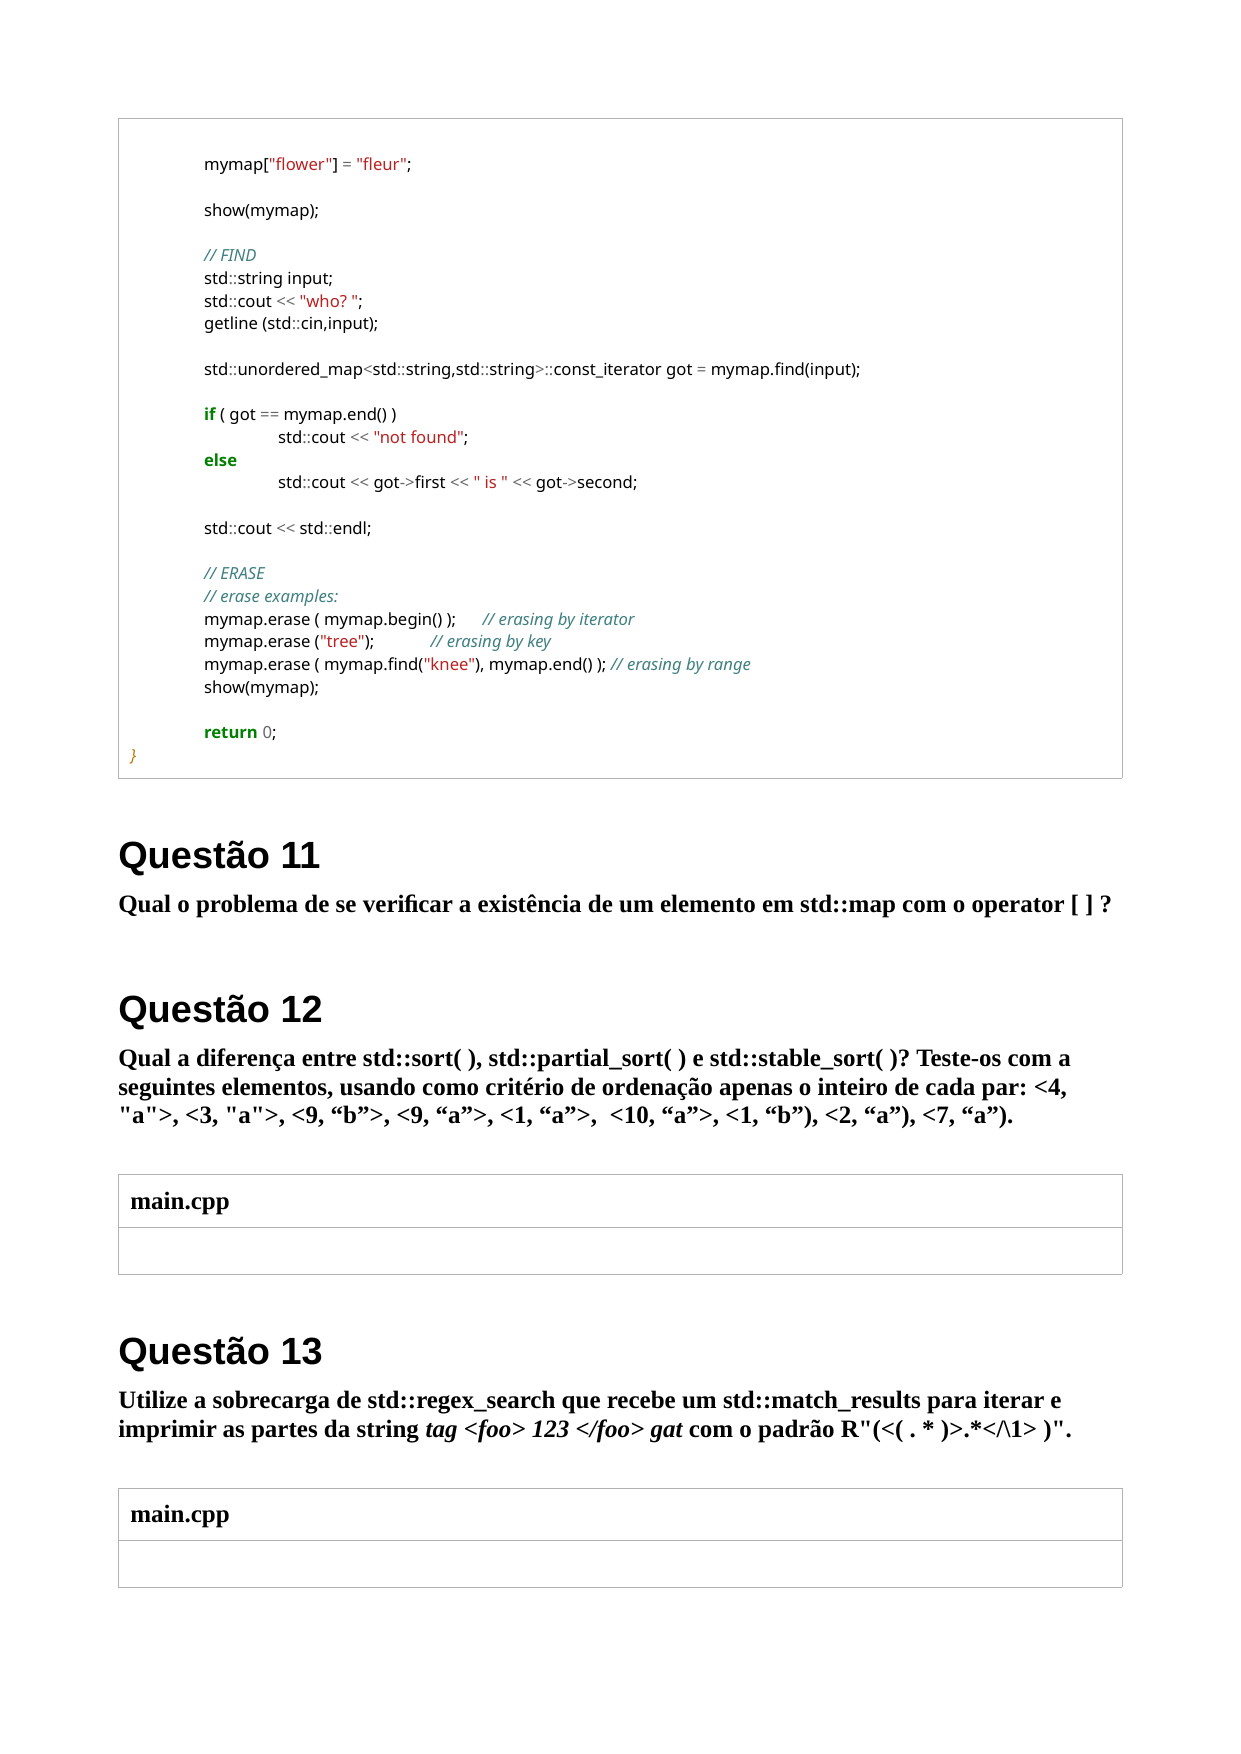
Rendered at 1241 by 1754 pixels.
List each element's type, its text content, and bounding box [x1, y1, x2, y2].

subtitle Questão 12 [118, 987, 1122, 1030]
subtitle Questão 11 [118, 833, 1122, 877]
text Qual a diferença entre std::sort( ), std::partial_sort( ) e std::stable_sort( )? Teste-os com a seguintes elementos, usando como critério de ordenação apenas o inteiro de cada par: <4, "a">, <3, "a">, <9, “b”>, <9, “a”>, <1, “a”>, <10, “a”>, <1, “b”), <2, “a”), <7, “a”). [118, 1043, 1122, 1129]
text Qual o problema de se veriﬁcar a existência de um elemento em std::map com o operator [ ] ? [118, 889, 1122, 918]
subtitle Questão 13 [118, 1329, 1122, 1372]
table_cell [119, 1541, 1122, 1587]
table_header main.cpp [119, 1175, 1122, 1227]
text Utilize a sobrecarga de std::regex_search que recebe um std::match_results para iterar e imprimir as partes da string tag <foo> 123 </foo> gat com o padrão R"(<( . * )>.*</\1> )". [118, 1385, 1122, 1442]
table_header main.cpp [119, 1489, 1122, 1540]
table_cell mymap["flower"] = "fleur"; show(mymap); // FIND std::string input; std::cout << "who? "; getline (std::cin,input); std::unordered_map<std::string,std::string>::const_iterator got = mymap.find(input); if ( got == mymap.end() ) std::cout << "not found"; else std::cout << got->first << " is " << got->second; std::cout << std::endl; // ERASE // erase examples: mymap.erase ( mymap.begin() ); // erasing by iterator mymap.erase ("tree"); // erasing by key mymap.erase ( mymap.find("knee"), mymap.end() ); // erasing by range show(mymap); return 0; } [119, 119, 1122, 778]
table_cell [119, 1228, 1122, 1274]
